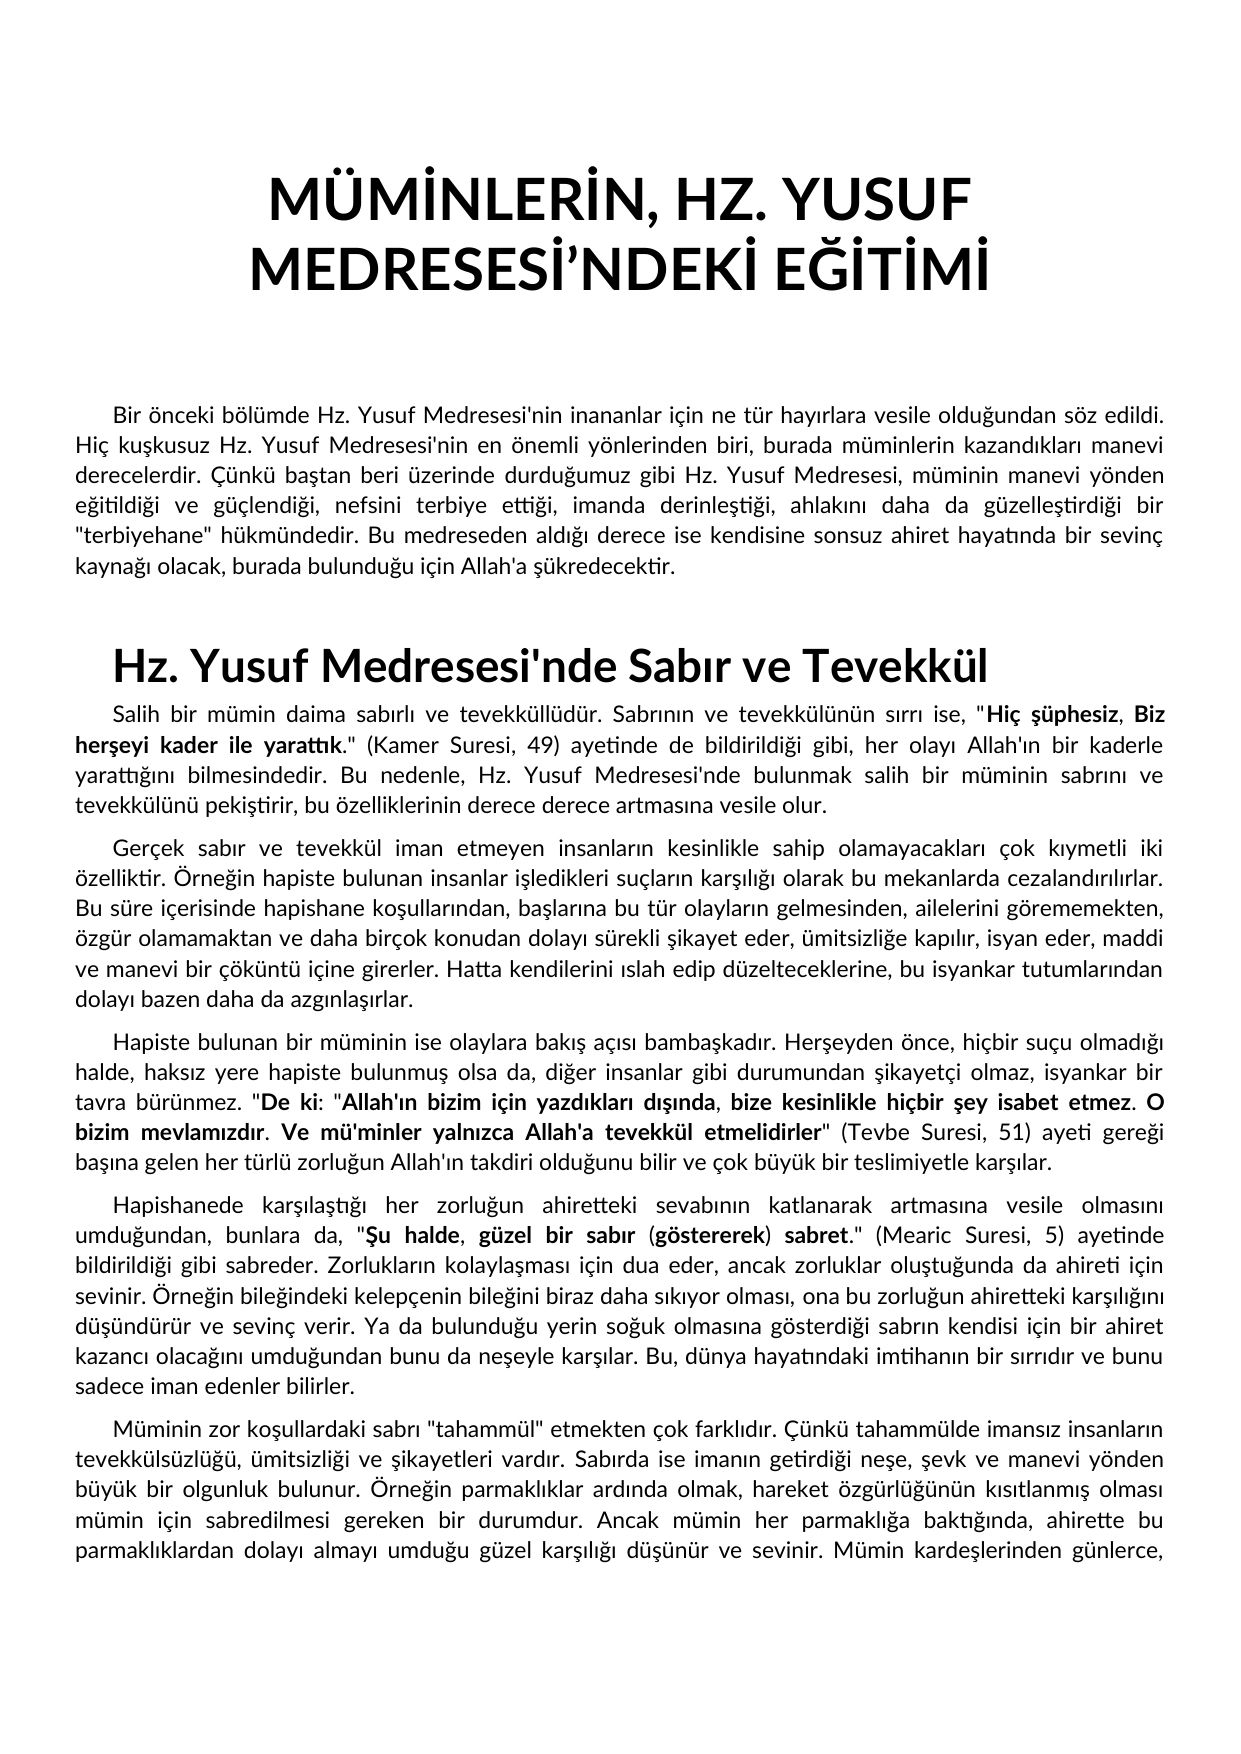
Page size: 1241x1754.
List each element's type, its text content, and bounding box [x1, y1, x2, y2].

text Hapiste bulunan bir müminin ise olaylara bakış açısı bambaşkadır. Herşeyden önce, hiçbir suçu olmadığı halde, haksız yere hapiste bulunmuş olsa da, diğer insanlar gibi durumundan şikayetçi olmaz, isyankar bir tavra bürünmez. "De ki: "Allah'ın bizim için yazdıkları dışında, bize kesinlikle hiçbir şey isabet etmez. O bizim mevlamızdır. Ve mü'minler yalnızca Allah'a tevekkül etmelidirler" (Tevbe Suresi, 51) ayeti gereği başına gelen her türlü zorluğun Allah'ın takdiri olduğunu bilir ve çok büyük bir teslimiyetle karşılar. [75, 1027, 1165, 1176]
text Gerçek sabır ve tevekkül iman etmeyen insanların kesinlikle sahip olamayacakları çok kıymetli iki özelliktir. Örneğin hapiste bulunan insanlar işledikleri suçların karşılığı olarak bu mekanlarda cezalandırılırlar. Bu süre içerisinde hapishane koşullarından, başlarına bu tür olayların gelmesinden, ailelerini görememekten, özgür olamamaktan ve daha birçok konudan dolayı sürekli şikayet eder, ümitsizliğe kapılır, isyan eder, maddi ve manevi bir çöküntü içine girerler. Hatta kendilerini ıslah edip düzelteceklerine, bu isyankar tutumlarından dolayı bazen daha da azgınlaşırlar. [75, 833, 1165, 1012]
text Bir önceki bölümde Hz. Yusuf Medresesi'nin inananlar için ne tür hayırlara vesile olduğundan söz edildi. Hiç kuşkusuz Hz. Yusuf Medresesi'nin en önemli yönlerinden biri, burada müminlerin kazandıkları manevi derecelerdir. Çünkü baştan beri üzerinde durduğumuz gibi Hz. Yusuf Medresesi, müminin manevi yönden eğitildiği ve güçlendiği, nefsini terbiye ettiği, imanda derinleştiği, ahlakını daha da güzelleştirdiği bir "terbiyehane" hükmündedir. Bu medreseden aldığı derece ise kendisine sonsuz ahiret hayatında bir sevinç kaynağı olacak, burada bulunduğu için Allah'a şükredecektir. [75, 400, 1165, 579]
text Salih bir mümin daima sabırlı ve tevekküllüdür. Sabrının ve tevekkülünün sırrı ise, "Hiç şüphesiz, Biz herşeyi kader ile yarattık." (Kamer Suresi, 49) ayetinde de bildirildiği gibi, her olayı Allah'ın bir kaderle yarattığını bilmesindedir. Bu nedenle, Hz. Yusuf Medresesi'nde bulunmak salih bir müminin sabrını ve tevekkülünü pekiştirir, bu özelliklerinin derece derece artmasına vesile olur. [75, 700, 1165, 818]
subtitle Hz. Yusuf Medresesi'nde Sabır ve Tevekkül [112, 637, 1165, 692]
text Hapishanede karşılaştığı her zorluğun ahiretteki sevabının katlanarak artmasına vesile olmasını umduğundan, bunlara da, "Şu halde, güzel bir sabır (göstererek) sabret." (Mearic Suresi, 5) ayetinde bildirildiği gibi sabreder. Zorlukların kolaylaşması için dua eder, ancak zorluklar oluştuğunda da ahireti için sevinir. Örneğin bileğindeki kelepçenin bileğini biraz daha sıkıyor olması, ona bu zorluğun ahiretteki karşılığını düşündürür ve sevinç verir. Ya da bulunduğu yerin soğuk olmasına gösterdiği sabrın kendisi için bir ahiret kazancı olacağını umduğundan bunu da neşeyle karşılar. Bu, dünya hayatındaki imtihanın bir sırrıdır ve bunu sadece iman edenler bilirler. [75, 1191, 1165, 1399]
subtitle MÜMİNLERİN, HZ. YUSUF MEDRESESİ’NDEKİ EĞİTİMİ [75, 162, 1165, 302]
text Müminin zor koşullardaki sabrı "tahammül" etmekten çok farklıdır. Çünkü tahammülde imansız insanların tevekkülsüzlüğü, ümitsizliği ve şikayetleri vardır. Sabırda ise imanın getirdiği neşe, şevk ve manevi yönden büyük bir olgunluk bulunur. Örneğin parmaklıklar ardında olmak, hareket özgürlüğünün kısıtlanmış olması mümin için sabredilmesi gereken bir durumdur. Ancak mümin her parmaklığa baktığında, ahirette bu parmaklıklardan dolayı almayı umduğu güzel karşılığı düşünür ve sevinir. Mümin kardeşlerinden günlerce, [75, 1415, 1165, 1563]
